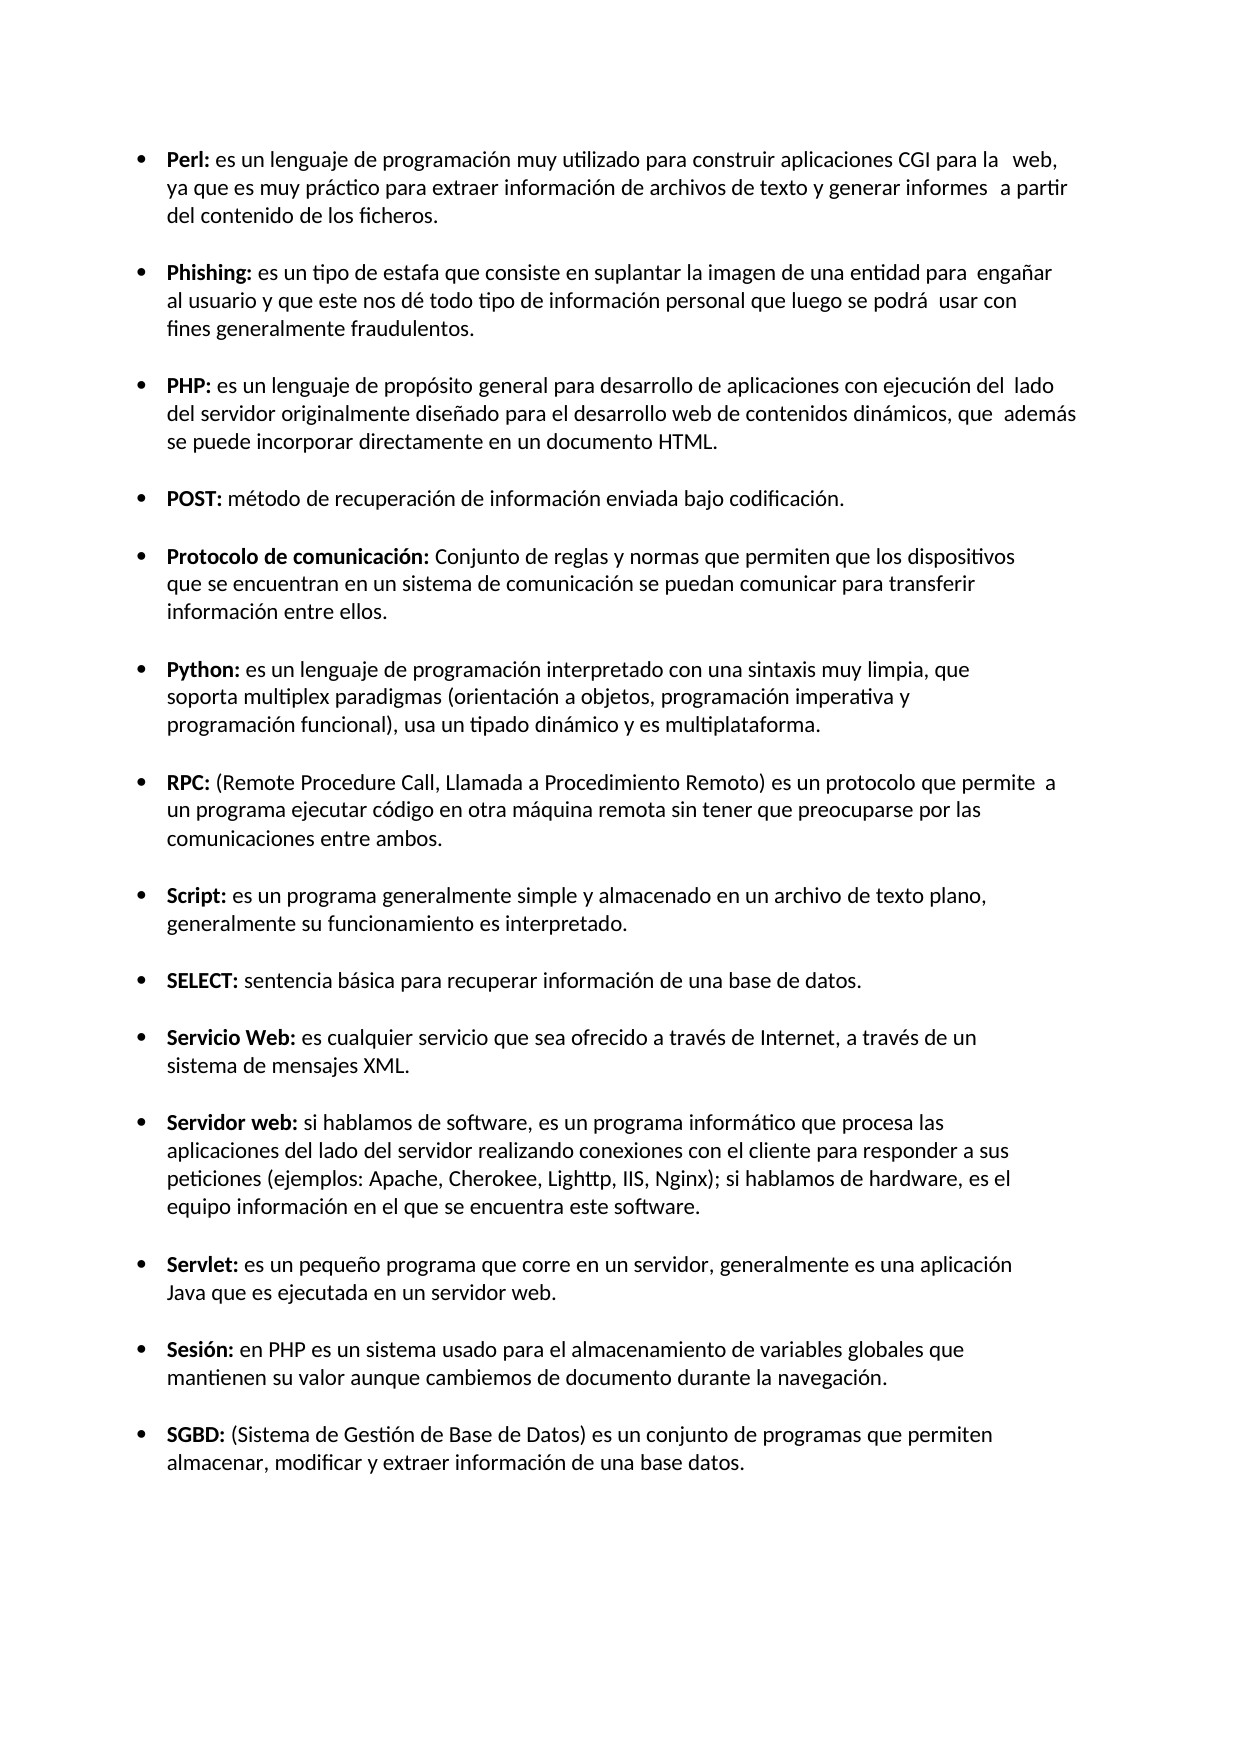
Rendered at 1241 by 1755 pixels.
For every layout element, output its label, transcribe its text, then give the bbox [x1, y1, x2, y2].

list PHP: es un lenguaje de propósito general para desarrollo de aplicaciones con ejecución del lado del servidor originalmente diseñado para el desarrollo web de contenidos dinámicos, que además se puede incorporar directamente en un documento HTML. [137, 371, 1082, 456]
list POST: método de recuperación de información enviada bajo codificación. [137, 484, 1097, 513]
list Perl: es un lenguaje de programación muy utilizado para construir aplicaciones CGI para la web, ya que es muy práctico para extraer información de archivos de texto y generar informes a partir del contenido de los ficheros. [137, 145, 1079, 229]
list Servicio Web: es cualquier servicio que sea ofrecido a través de Internet, a través de un sistema de mensajes XML. [137, 1023, 1022, 1079]
list Python: es un lenguaje de programación interpretado con una sintaxis muy limpia, que soporta multiplex paradigmas (orientación a objetos, programación imperativa y programación funcional), usa un tipado dinámico y es multiplataforma. [137, 655, 1017, 738]
list Script: es un programa generalmente simple y almacenado en un archivo de texto plano, generalmente su funcionamiento es interpretado. [137, 881, 1033, 937]
list RPC: (Remote Procedure Call, Llamada a Procedimiento Remoto) es un protocolo que permite a un programa ejecutar código en otra máquina remota sin tener que preocuparse por las comunicaciones entre ambos. [137, 768, 1082, 852]
list SELECT: sentencia básica para recuperar información de una base de datos. [137, 966, 1097, 994]
list Servlet: es un pequeño programa que corre en un servidor, generalmente es una aplicación Java que es ejecutada en un servidor web. [137, 1250, 1060, 1306]
list Sesión: en PHP es un sistema usado para el almacenamiento de variables globales que mantienen su valor aunque cambiemos de documento durante la navegación. [137, 1335, 1011, 1391]
list Servidor web: si hablamos de software, es un programa informático que procesa las aplicaciones del lado del servidor realizando conexiones con el cliente para responder a sus peticiones (ejemplos: Apache, Cherokee, Lighttp, IIS, Nginx); si hablamos de hardware, es el equipo información en el que se encuentra este software. [137, 1108, 1054, 1220]
list Phishing: es un tipo de estafa que consiste en suplantar la imagen de una entidad para engañar al usuario y que este nos dé todo tipo de información personal que luego se podrá usar con fines generalmente fraudulentos. [137, 259, 1054, 342]
list SGBD: (Sistema de Gestión de Base de Datos) es un conjunto de programas que permiten almacenar, modificar y extraer información de una base datos. [137, 1420, 1033, 1476]
list Protocolo de comunicación: Conjunto de reglas y normas que permiten que los dispositivos que se encuentran en un sistema de comunicación se puedan comunicar para transferir información entre ellos. [137, 542, 1060, 625]
